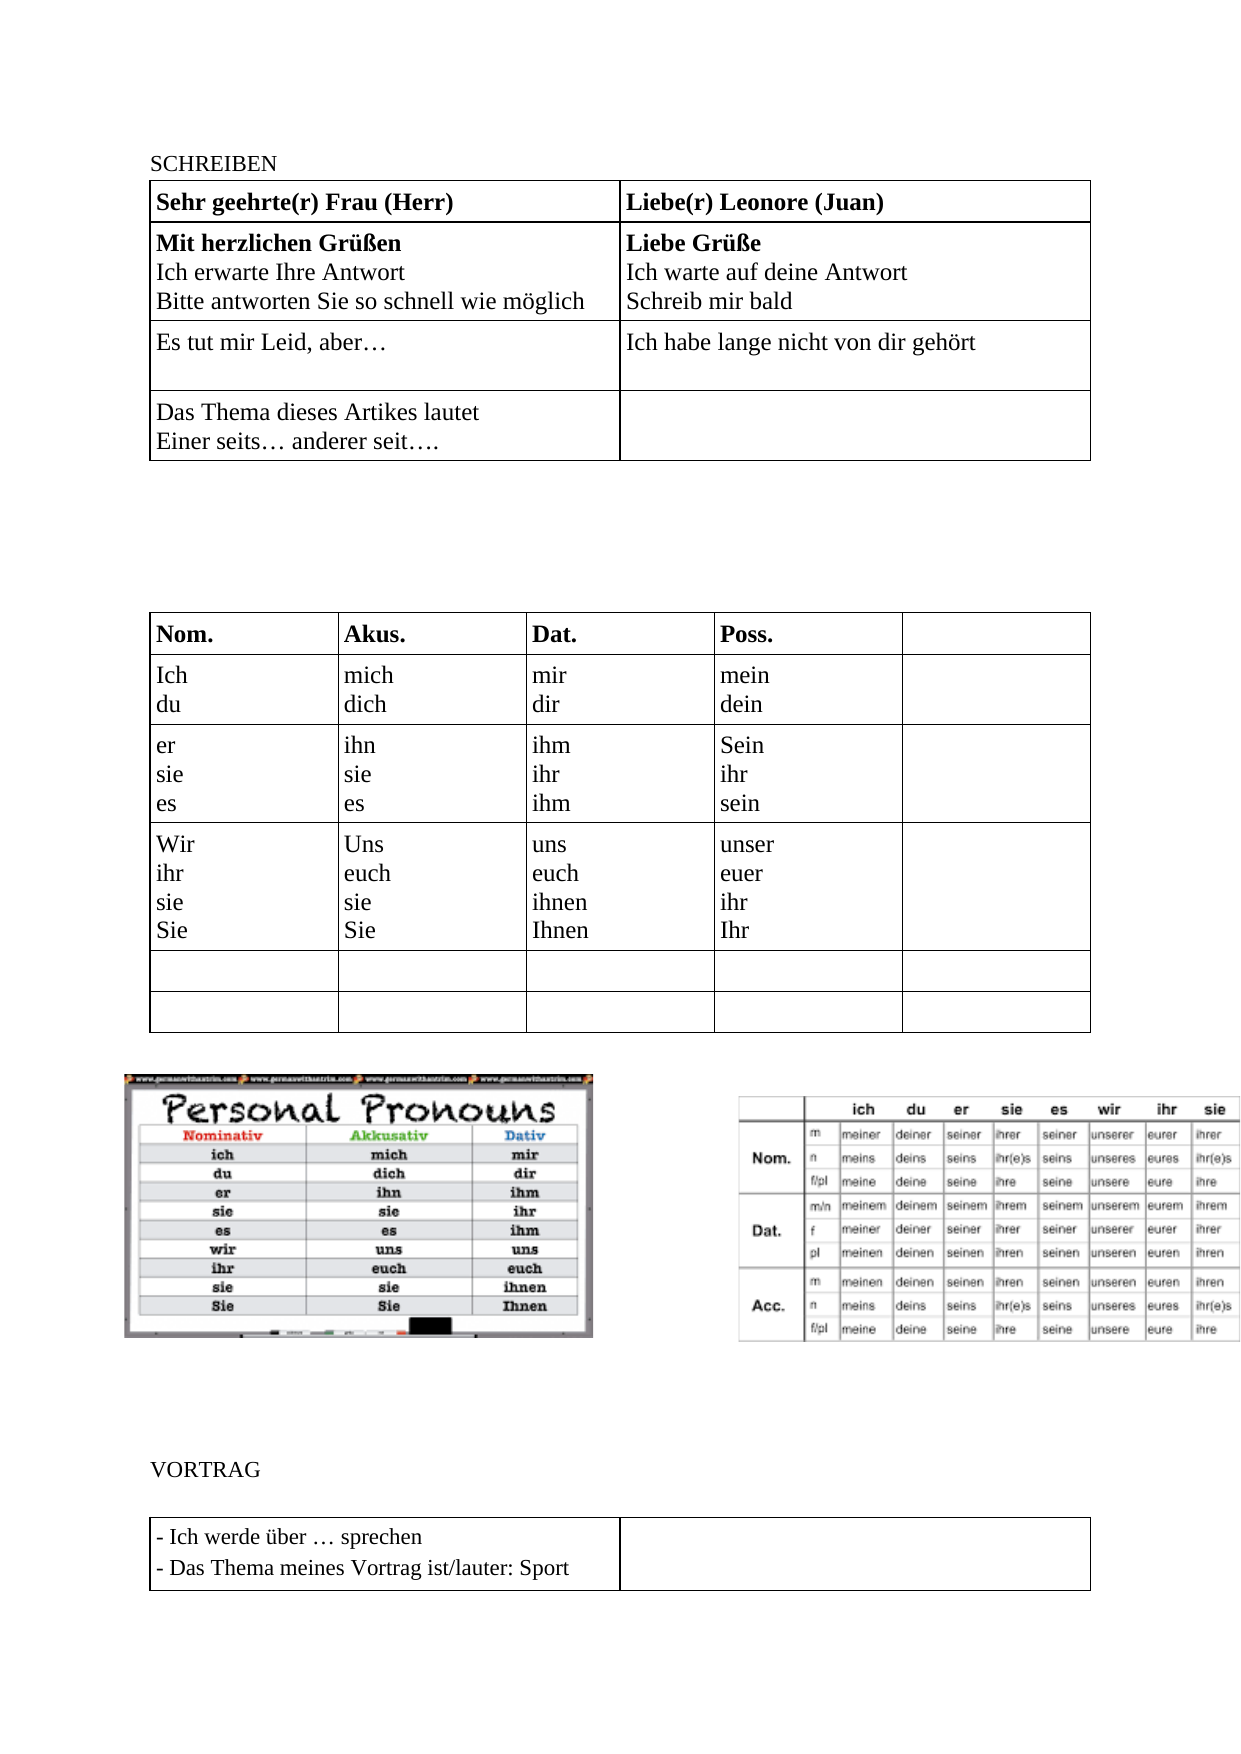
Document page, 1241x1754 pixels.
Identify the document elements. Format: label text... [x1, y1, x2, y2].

table_cell [339, 951, 526, 991]
table_cell [903, 725, 1090, 822]
table_cell Ich du [151, 655, 338, 723]
table_cell ihm ihr ihm [527, 725, 714, 822]
table_cell Sein ihr sein [715, 725, 902, 822]
table_cell Uns euch sie Sie [339, 823, 526, 950]
table_cell [903, 823, 1090, 950]
table_cell [715, 992, 902, 1032]
table_cell Das Thema dieses Artikes lautet Einer seits… anderer seit…. [151, 391, 619, 460]
table_cell [621, 391, 1090, 460]
table_cell [715, 951, 902, 991]
table_cell unser euer ihr Ihr [715, 823, 902, 950]
table_header Nom. [151, 613, 338, 653]
table_cell mein dein [715, 655, 902, 723]
table_header Poss. [715, 613, 902, 653]
picture [738, 1096, 1241, 1342]
table_header Dat. [527, 613, 714, 653]
table_cell [527, 951, 714, 991]
table_cell [903, 951, 1090, 991]
table_cell [903, 655, 1090, 723]
table_cell Wir ihr sie Sie [151, 823, 338, 950]
table_header [621, 1518, 1090, 1589]
table_cell [151, 951, 338, 991]
table_cell Ich habe lange nicht von dir gehört [621, 321, 1090, 390]
table_cell uns euch ihnen Ihnen [527, 823, 714, 950]
table_cell Es tut mir Leid, aber… [151, 321, 619, 390]
table_cell er sie es [151, 725, 338, 822]
table_cell [339, 992, 526, 1032]
table_cell [527, 992, 714, 1032]
table_header Akus. [339, 613, 526, 653]
table_header - Ich werde über … sprechen - Das Thema meines Vortrag ist/lauter: Sport [151, 1518, 619, 1589]
table_header [903, 613, 1090, 653]
table_header Liebe(r) Leonore (Juan) [621, 181, 1090, 221]
text VORTRAG [150, 1456, 1090, 1483]
table_cell [151, 992, 338, 1032]
table_cell mir dir [527, 655, 714, 723]
text SCHREIBEN [150, 150, 1090, 176]
table_header Sehr geehrte(r) Frau (Herr) [151, 181, 619, 221]
table_cell [903, 992, 1090, 1032]
table_cell ihn sie es [339, 725, 526, 822]
table_cell Liebe Grüße Ich warte auf deine Antwort Schreib mir bald [621, 223, 1090, 320]
picture [124, 1074, 594, 1338]
table_cell mich dich [339, 655, 526, 723]
table_cell Mit herzlichen Grüßen Ich erwarte Ihre Antwort Bitte antworten Sie so schnell wie möglich [151, 223, 619, 320]
